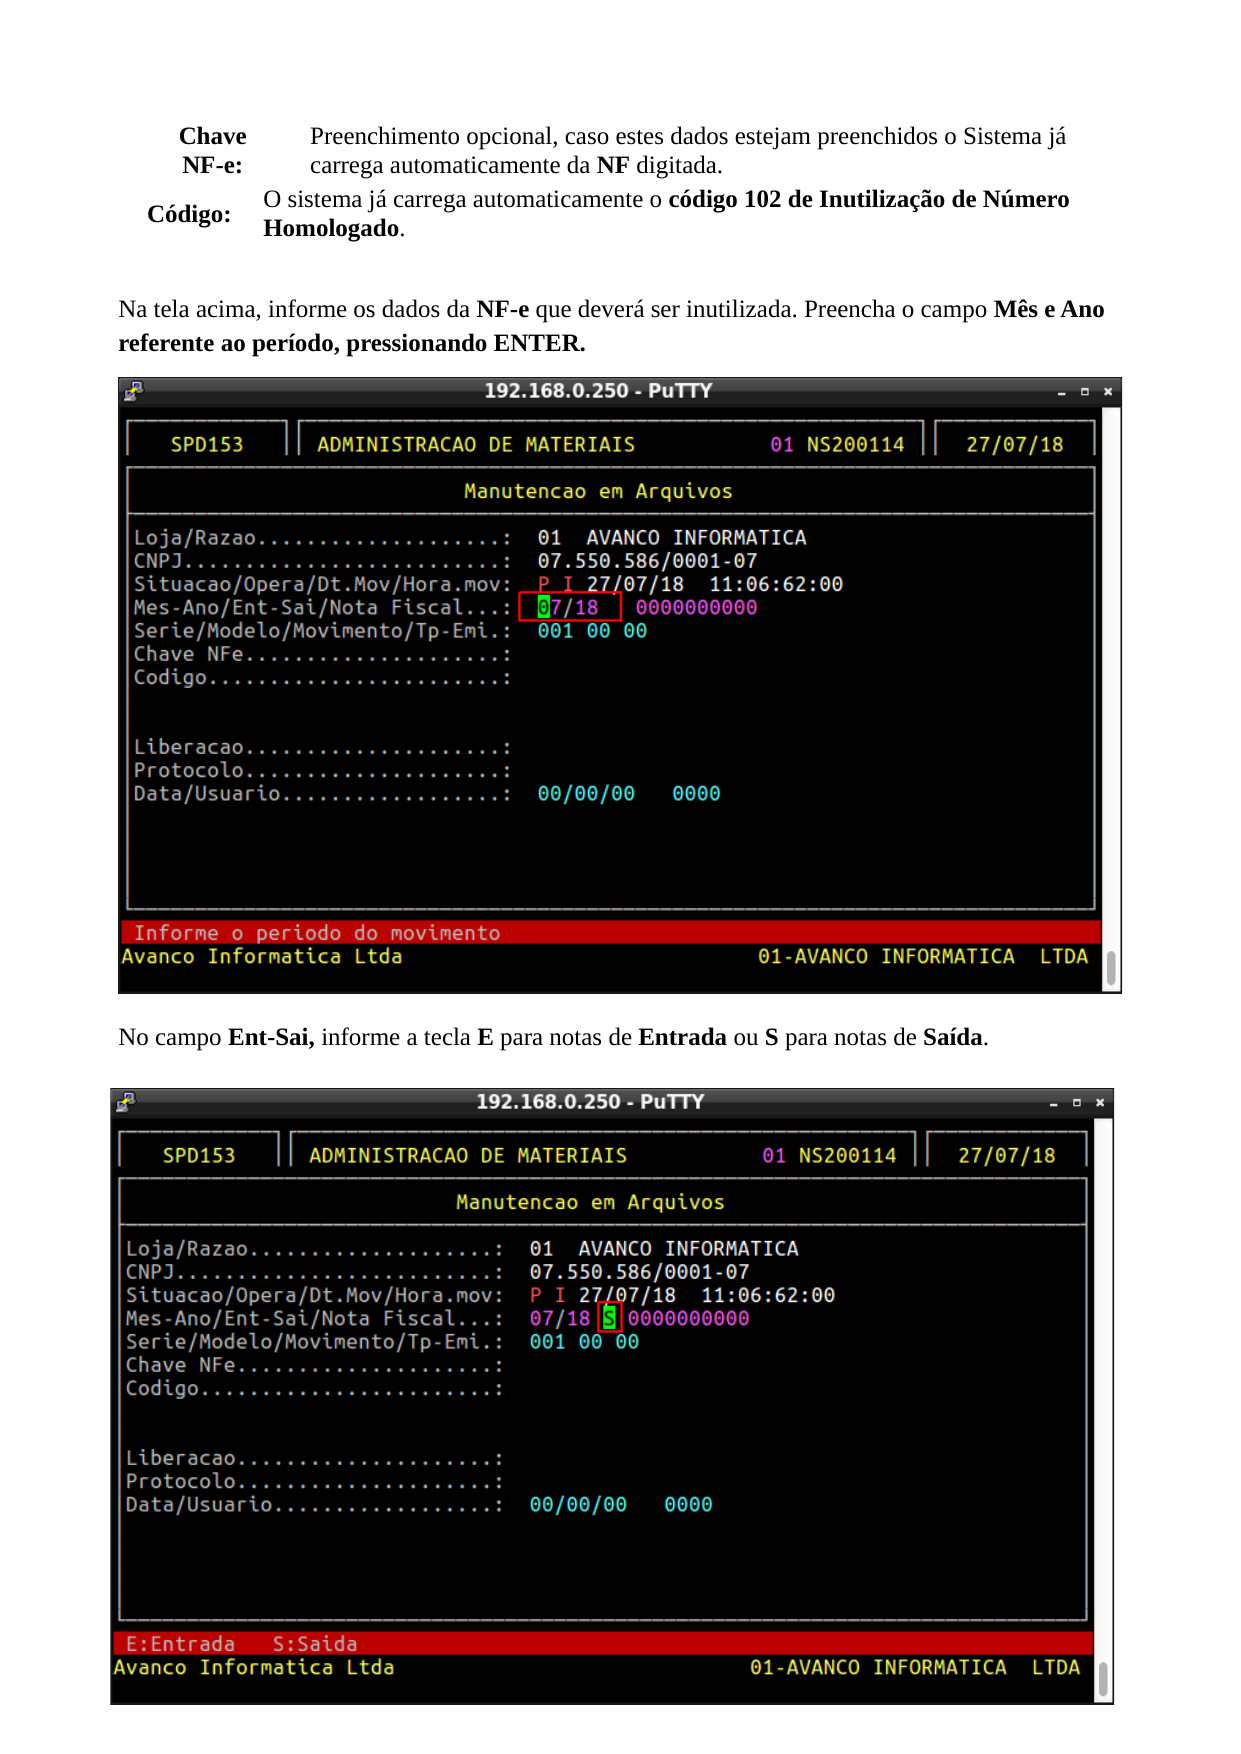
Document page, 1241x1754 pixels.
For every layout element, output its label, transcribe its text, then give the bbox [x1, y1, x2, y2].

picture [118, 377, 1123, 994]
table_cell Código: [118, 181, 260, 245]
table_cell Chave NF-e: [118, 118, 260, 181]
table_cell O sistema já carrega automaticamente o código 102 de Inutilização de Número Homologado. [260, 181, 1122, 245]
picture [110, 1088, 1115, 1705]
text No campo Ent-Sai, informe a tecla E para notas de Entrada ou S para notas de Saída. [118, 1022, 1122, 1051]
table_cell Preenchimento opcional, caso estes dados estejam preenchidos o Sistema já carrega automaticamente da NF digitada. [260, 118, 1122, 181]
text Na tela acima, informe os dados da NF-e que deverá ser inutilizada. Preencha o campo Mês e Ano referente ao período, pressionando ENTER. [118, 294, 1122, 357]
